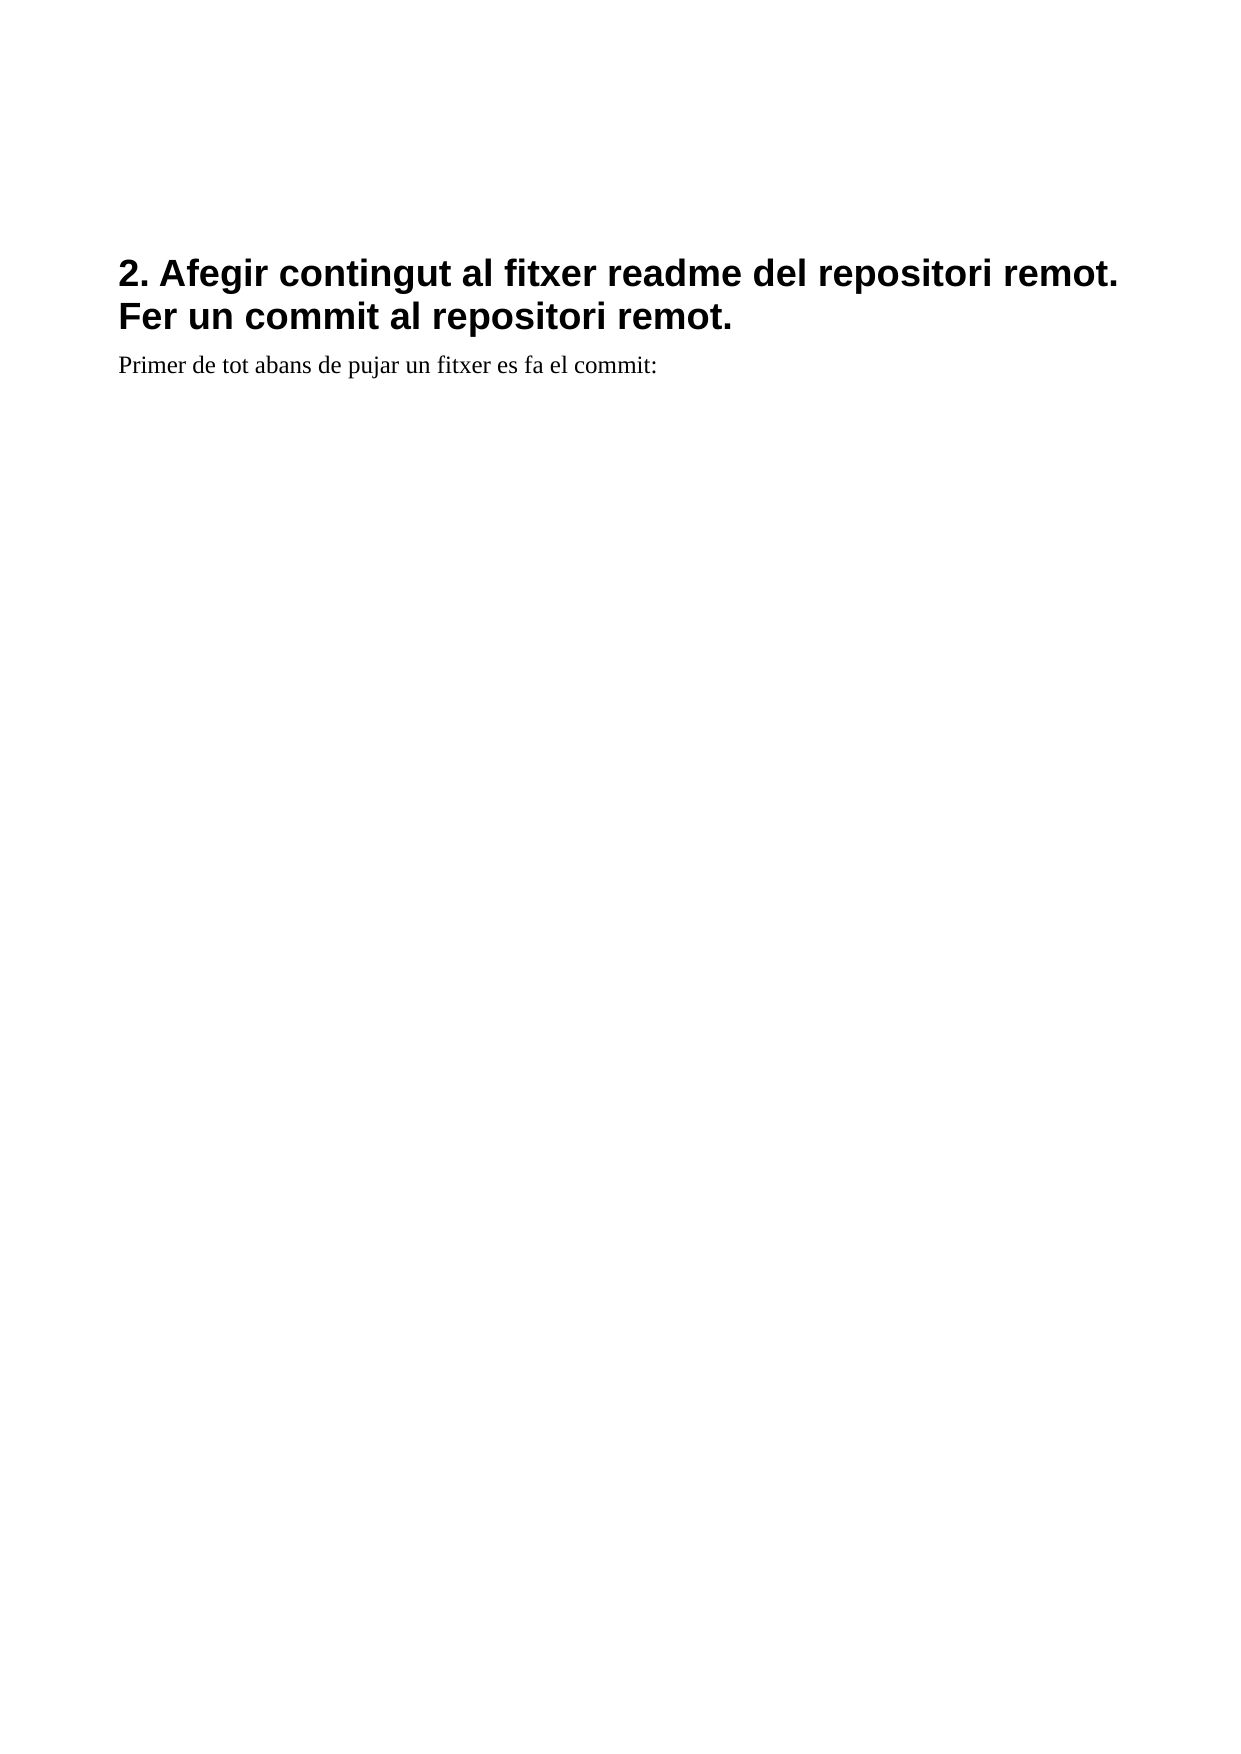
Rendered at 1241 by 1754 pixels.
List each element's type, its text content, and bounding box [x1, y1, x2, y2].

text Primer de tot abans de pujar un fitxer es fa el commit: [118, 350, 1122, 379]
subtitle 2. Afegir contingut al fitxer readme del repositori remot. Fer un commit al repositori remot. [118, 250, 1122, 338]
